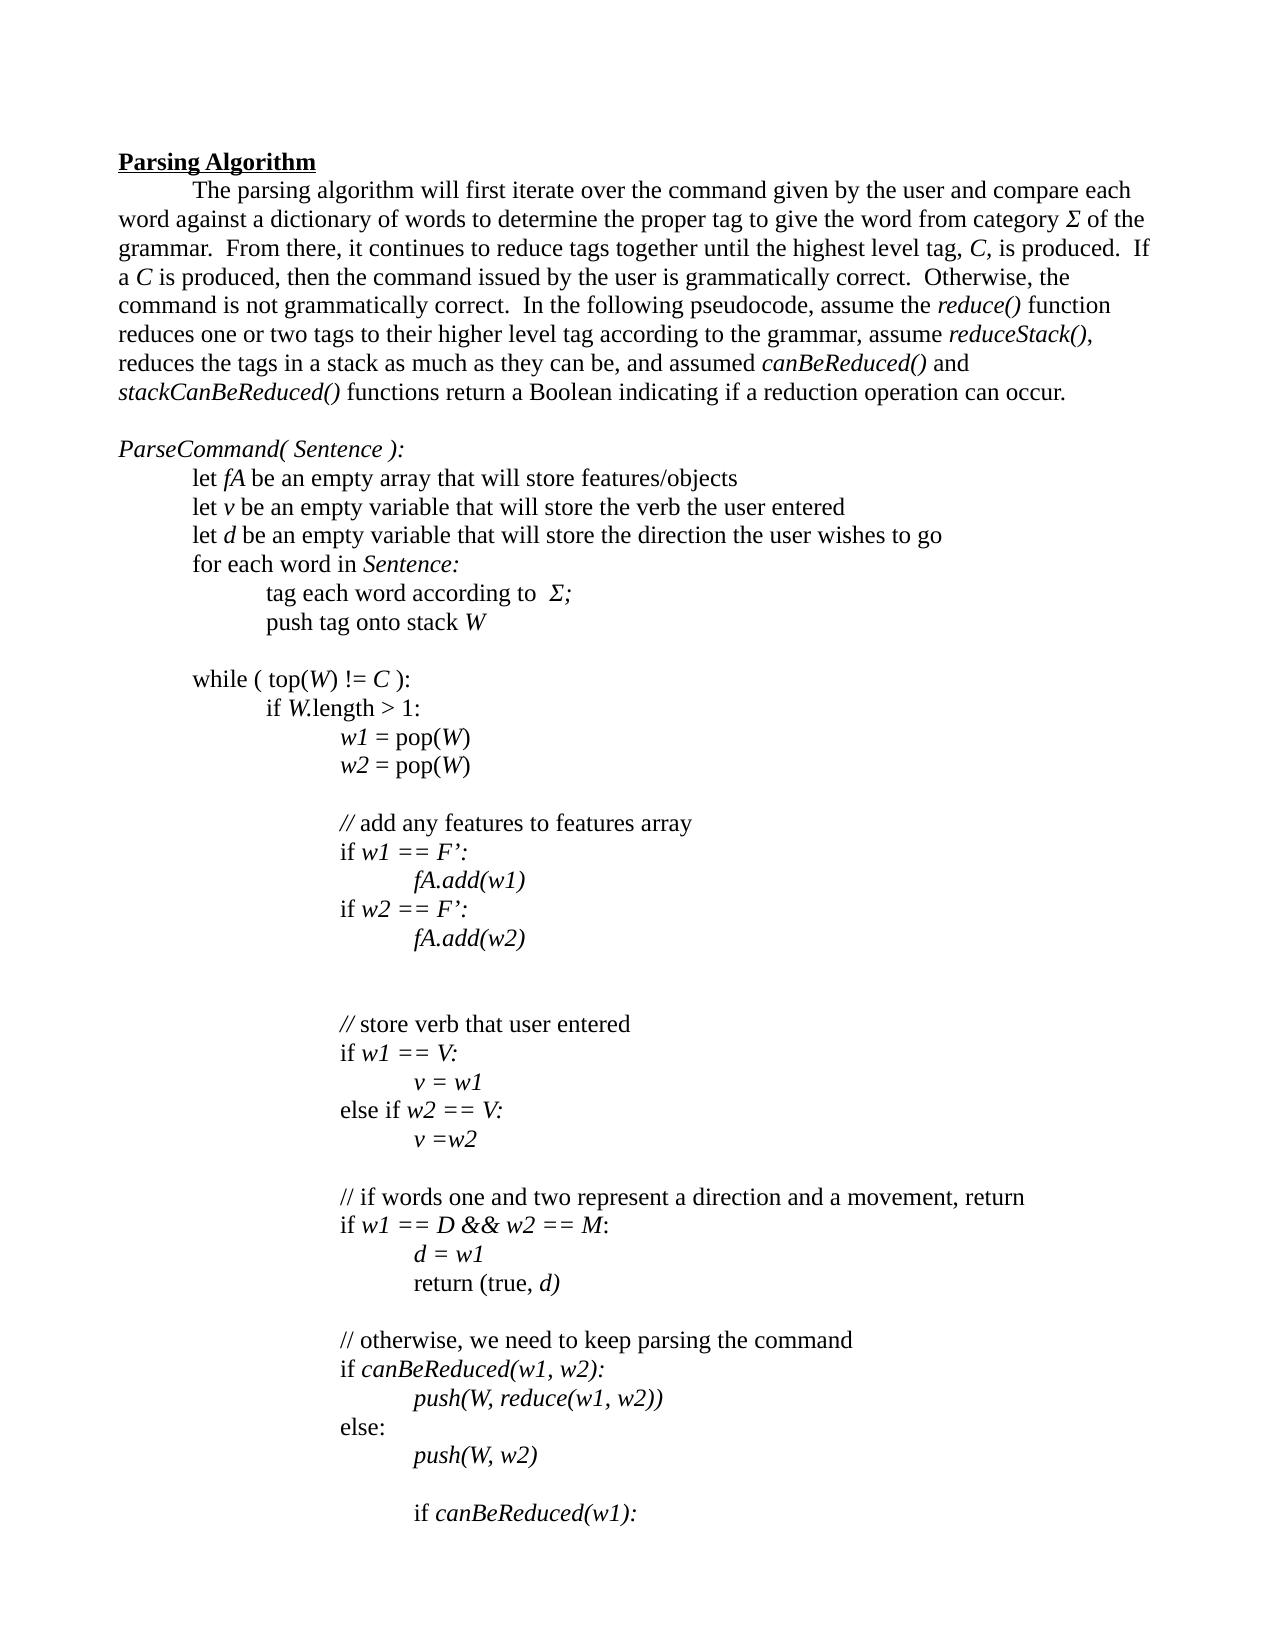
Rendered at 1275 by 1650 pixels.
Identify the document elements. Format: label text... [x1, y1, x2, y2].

text w1 = pop(W) [118, 722, 1157, 751]
text while ( top(W) != C ): [118, 664, 1157, 693]
text push tag onto stack W [118, 607, 1157, 636]
text if canBeReduced(w1): [118, 1498, 1157, 1527]
text d = w1 [118, 1239, 1157, 1268]
text for each word in Sentence: [118, 549, 1157, 578]
text fA.add(w2) [118, 923, 1157, 952]
text v =w2 [118, 1124, 1157, 1153]
text let d be an empty variable that will store the direction the user wishes to go [118, 521, 1157, 549]
text if w1 == F’: [118, 837, 1157, 866]
text let v be an empty variable that will store the verb the user entered [118, 492, 1157, 521]
text v = w1 [118, 1067, 1157, 1096]
text if W.length > 1: [118, 693, 1157, 722]
text w2 = pop(W) [118, 751, 1157, 779]
text else if w2 == V: [118, 1096, 1157, 1124]
text Parsing Algorithm [118, 147, 1157, 176]
text The parsing algorithm will first iterate over the command given by the user and compare each word against a dictionary of words to determine the proper tag to give the word from category Σ of the grammar. From there, it continues to reduce tags together until the highest level tag, C, is produced. If a C is produced, then the command issued by the user is grammatically correct. Otherwise, the command is not grammatically correct. In the following pseudocode, assume the reduce() function reduces one or two tags to their higher level tag according to the grammar, assume reduceStack(), reduces the tags in a stack as much as they can be, and assumed canBeReduced() and stackCanBeReduced() functions return a Boolean indicating if a reduction operation can occur. [118, 176, 1157, 406]
text tag each word according to Σ; [118, 578, 1157, 607]
text // add any features to features array [118, 808, 1157, 837]
text // if words one and two represent a direction and a movement, return [118, 1182, 1157, 1211]
text if w1 == D && w2 == M: [118, 1211, 1157, 1239]
text // otherwise, we need to keep parsing the command [118, 1326, 1157, 1354]
text if w1 == V: [118, 1038, 1157, 1067]
text let fA be an empty array that will store features/objects [118, 463, 1157, 492]
text push(W, w2) [118, 1441, 1157, 1469]
text ParseCommand( Sentence ): [118, 434, 1157, 463]
text if w2 == F’: [118, 894, 1157, 923]
text // store verb that user entered [118, 1009, 1157, 1038]
text return (true, d) [118, 1268, 1157, 1297]
text push(W, reduce(w1, w2)) [118, 1383, 1157, 1412]
text fA.add(w1) [118, 866, 1157, 894]
text else: [118, 1412, 1157, 1441]
text if canBeReduced(w1, w2): [118, 1354, 1157, 1383]
